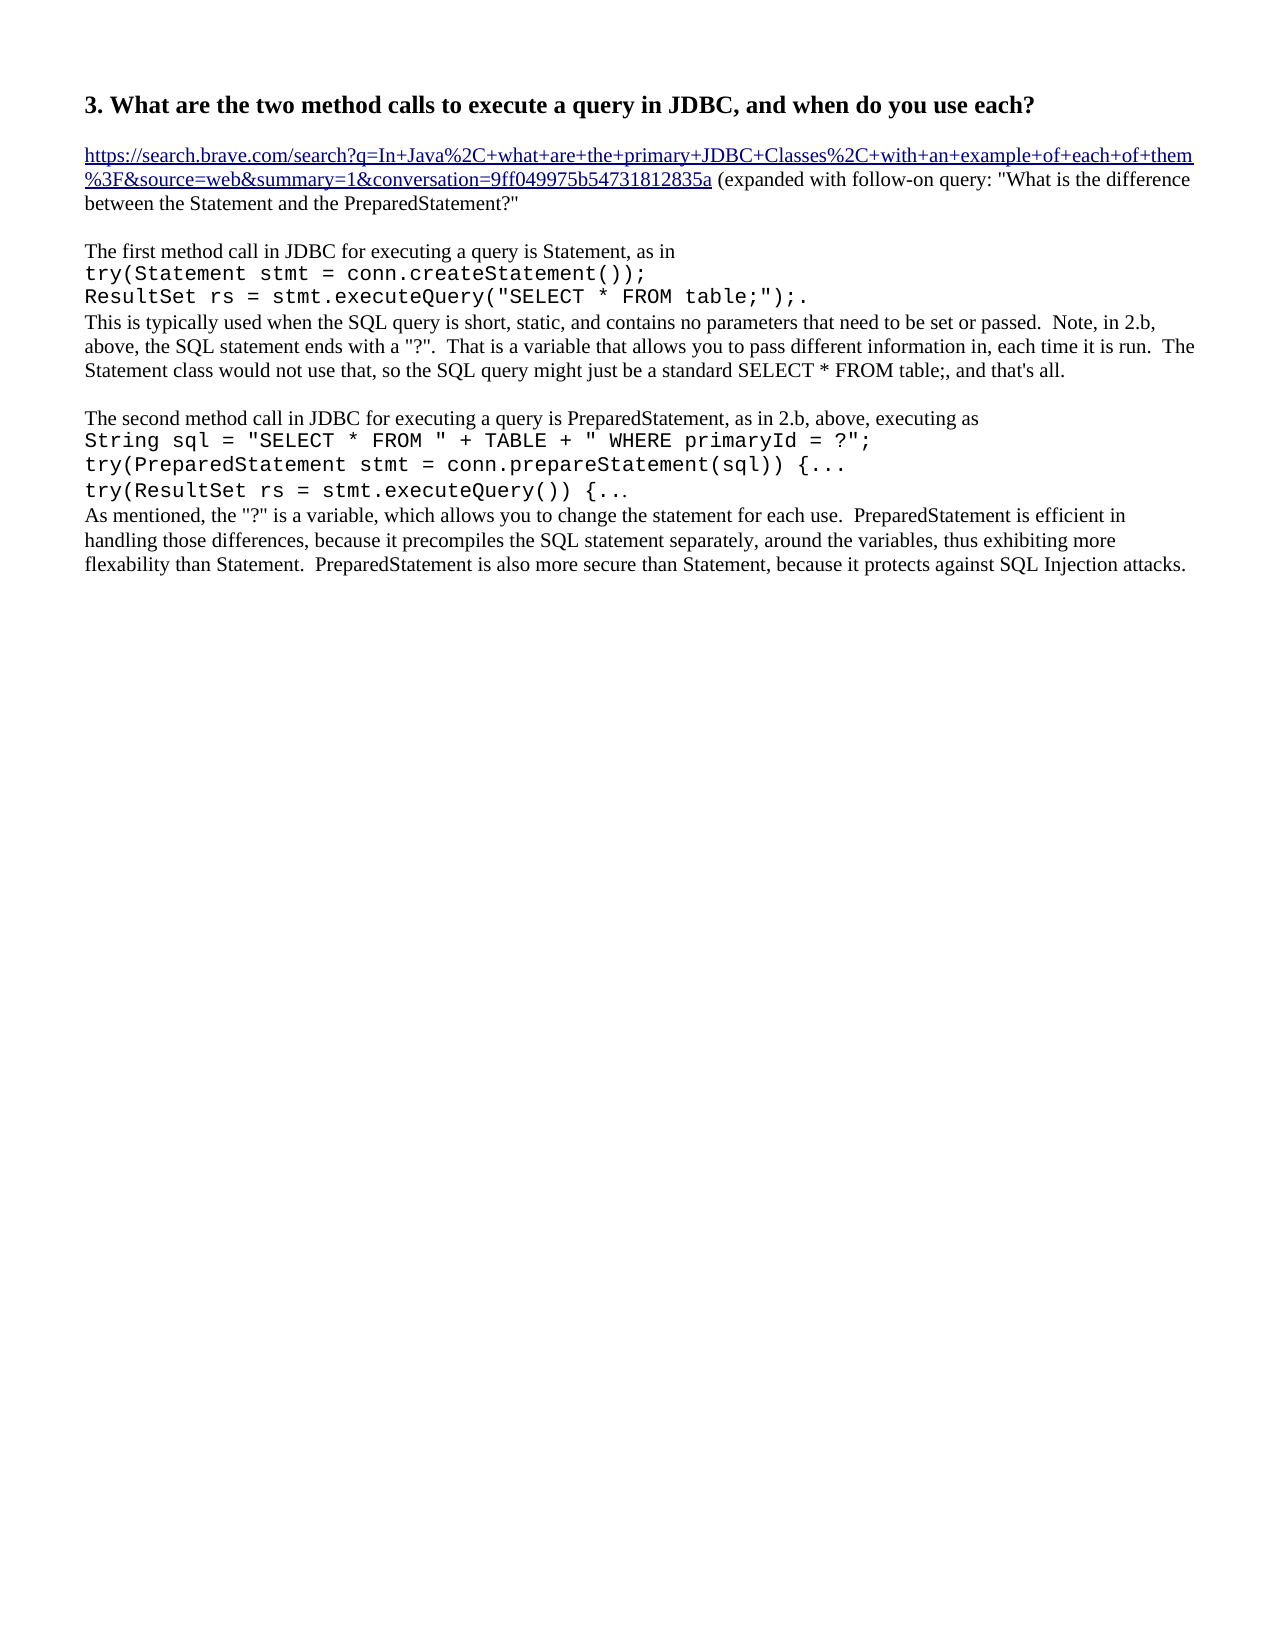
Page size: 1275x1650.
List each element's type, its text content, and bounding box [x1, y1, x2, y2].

text try(ResultSet rs = stmt.executeQuery()) {... [84, 478, 1200, 503]
text The second method call in JDBC for executing a query is PreparedStatement, as in 2.b, above, executing as [84, 406, 1200, 430]
text try(PreparedStatement stmt = conn.prepareStatement(sql)) {... [84, 454, 1200, 478]
text try(Statement stmt = conn.createStatement()); [84, 263, 1200, 286]
text ResultSet rs = stmt.executeQuery("SELECT * FROM table;");. [84, 286, 1200, 310]
text https://search.brave.com/search?q=In+Java%2C+what+are+the+primary+JDBC+Classes%2C+with+an+example+of+each+of+them%3F&source=web&summary=1&conversation=9ff049975b54731812835a (expanded with follow-on query: "What is the difference between the Statement and the PreparedStatement?" [84, 142, 1200, 215]
text 3. What are the two method calls to execute a query in JDBC, and when do you use each? [84, 90, 1200, 118]
text The first method call in JDBC for executing a query is Statement, as in [84, 239, 1200, 263]
text This is typically used when the SQL query is short, static, and contains no parameters that need to be set or passed. Note, in 2.b, above, the SQL statement ends with a "?". That is a variable that allows you to pass different information in, each time it is run. The Statement class would not use that, so the SQL query might just be a standard SELECT * FROM table;, and that's all. [84, 310, 1200, 382]
text As mentioned, the "?" is a variable, which allows you to change the statement for each use. PreparedStatement is efficient in handling those differences, because it precompiles the SQL statement separately, around the variables, thus exhibiting more flexability than Statement. PreparedStatement is also more secure than Statement, because it protects against SQL Injection attacks. [84, 503, 1200, 576]
text String sql = "SELECT * FROM " + TABLE + " WHERE primaryId = ?"; [84, 430, 1200, 454]
